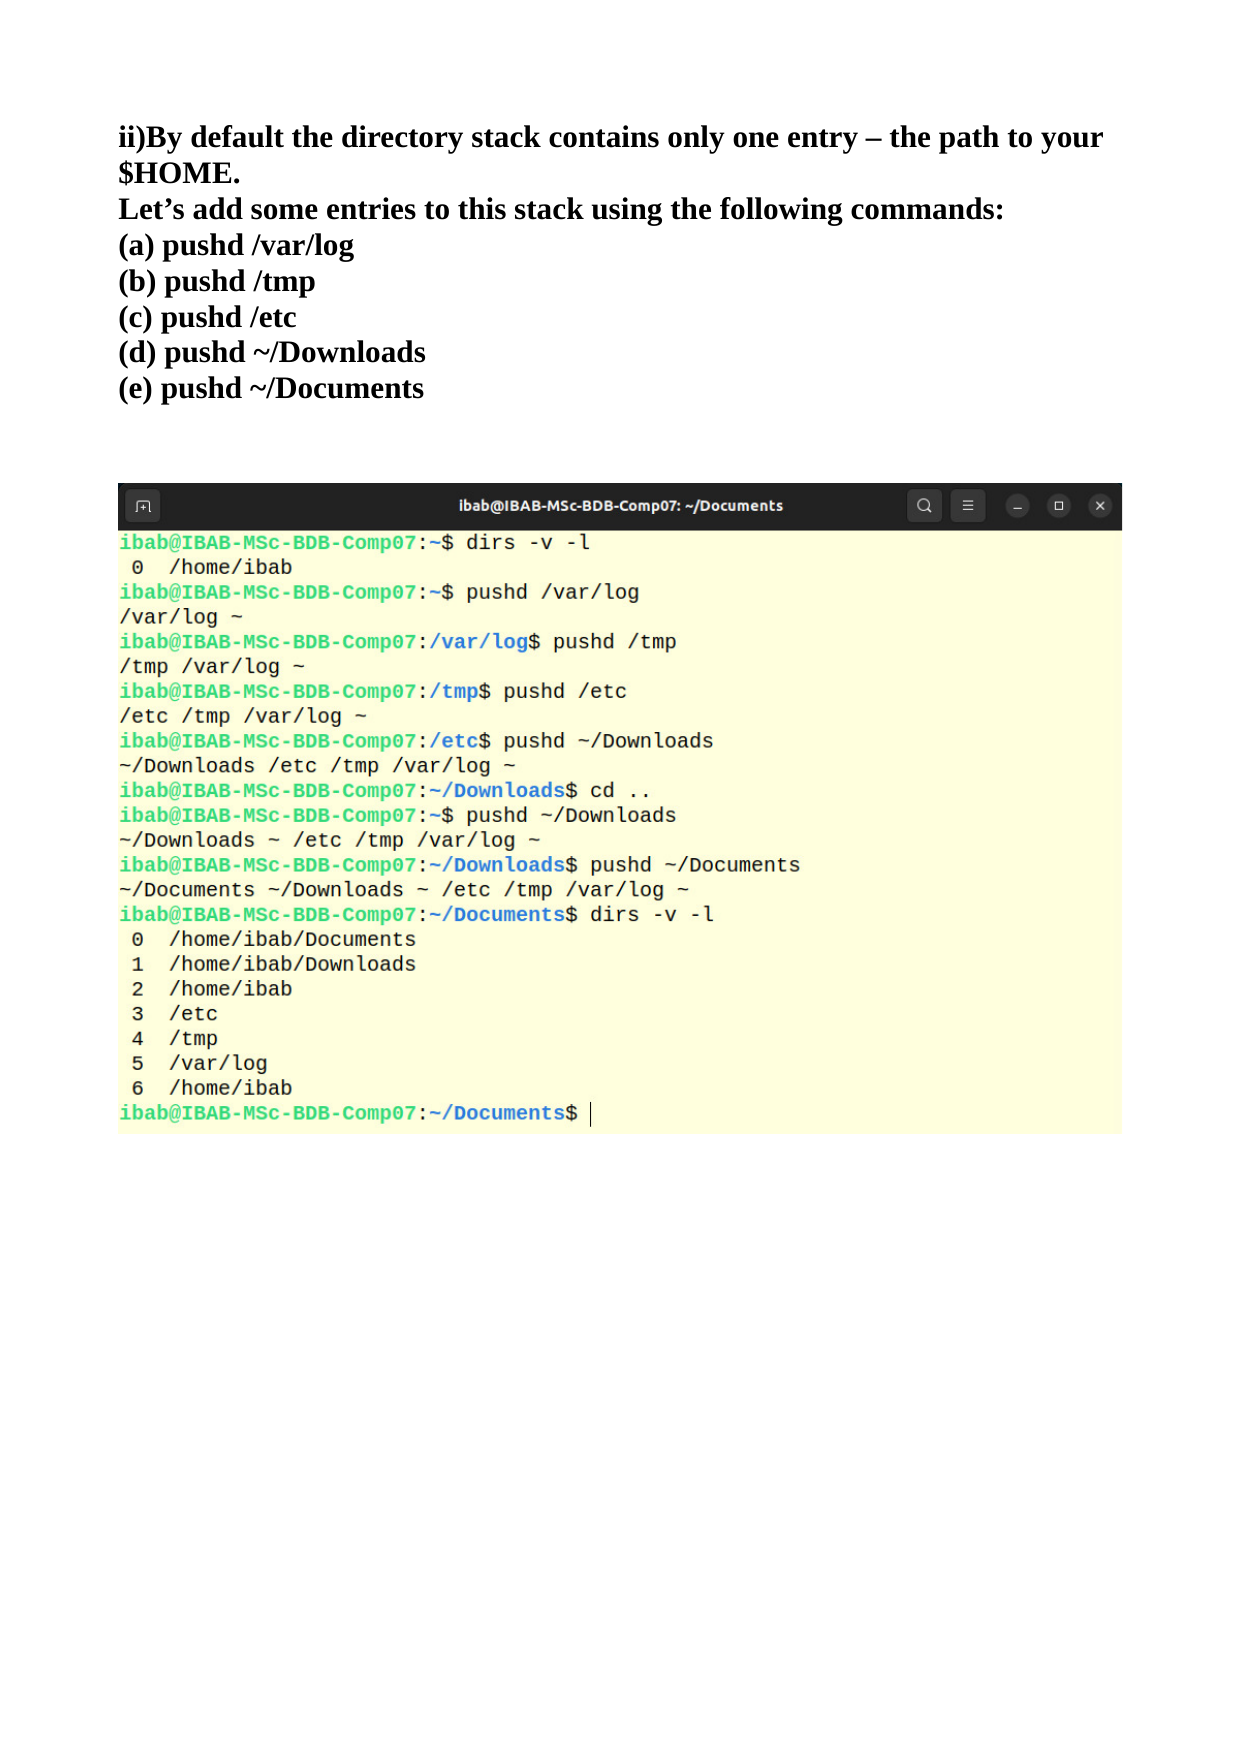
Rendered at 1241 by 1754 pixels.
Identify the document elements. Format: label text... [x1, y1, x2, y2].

text Let’s add some entries to this stack using the following commands: [118, 190, 1122, 226]
text ii)By default the directory stack contains only one entry – the path to your $HOME. [118, 118, 1122, 190]
text (c) pushd /etc [118, 298, 1122, 334]
text (b) pushd /tmp [118, 262, 1122, 298]
text (d) pushd ~/Downloads [118, 334, 1122, 370]
picture [118, 483, 1123, 1134]
text (e) pushd ~/Documents [118, 370, 1122, 406]
text (a) pushd /var/log [118, 226, 1122, 262]
